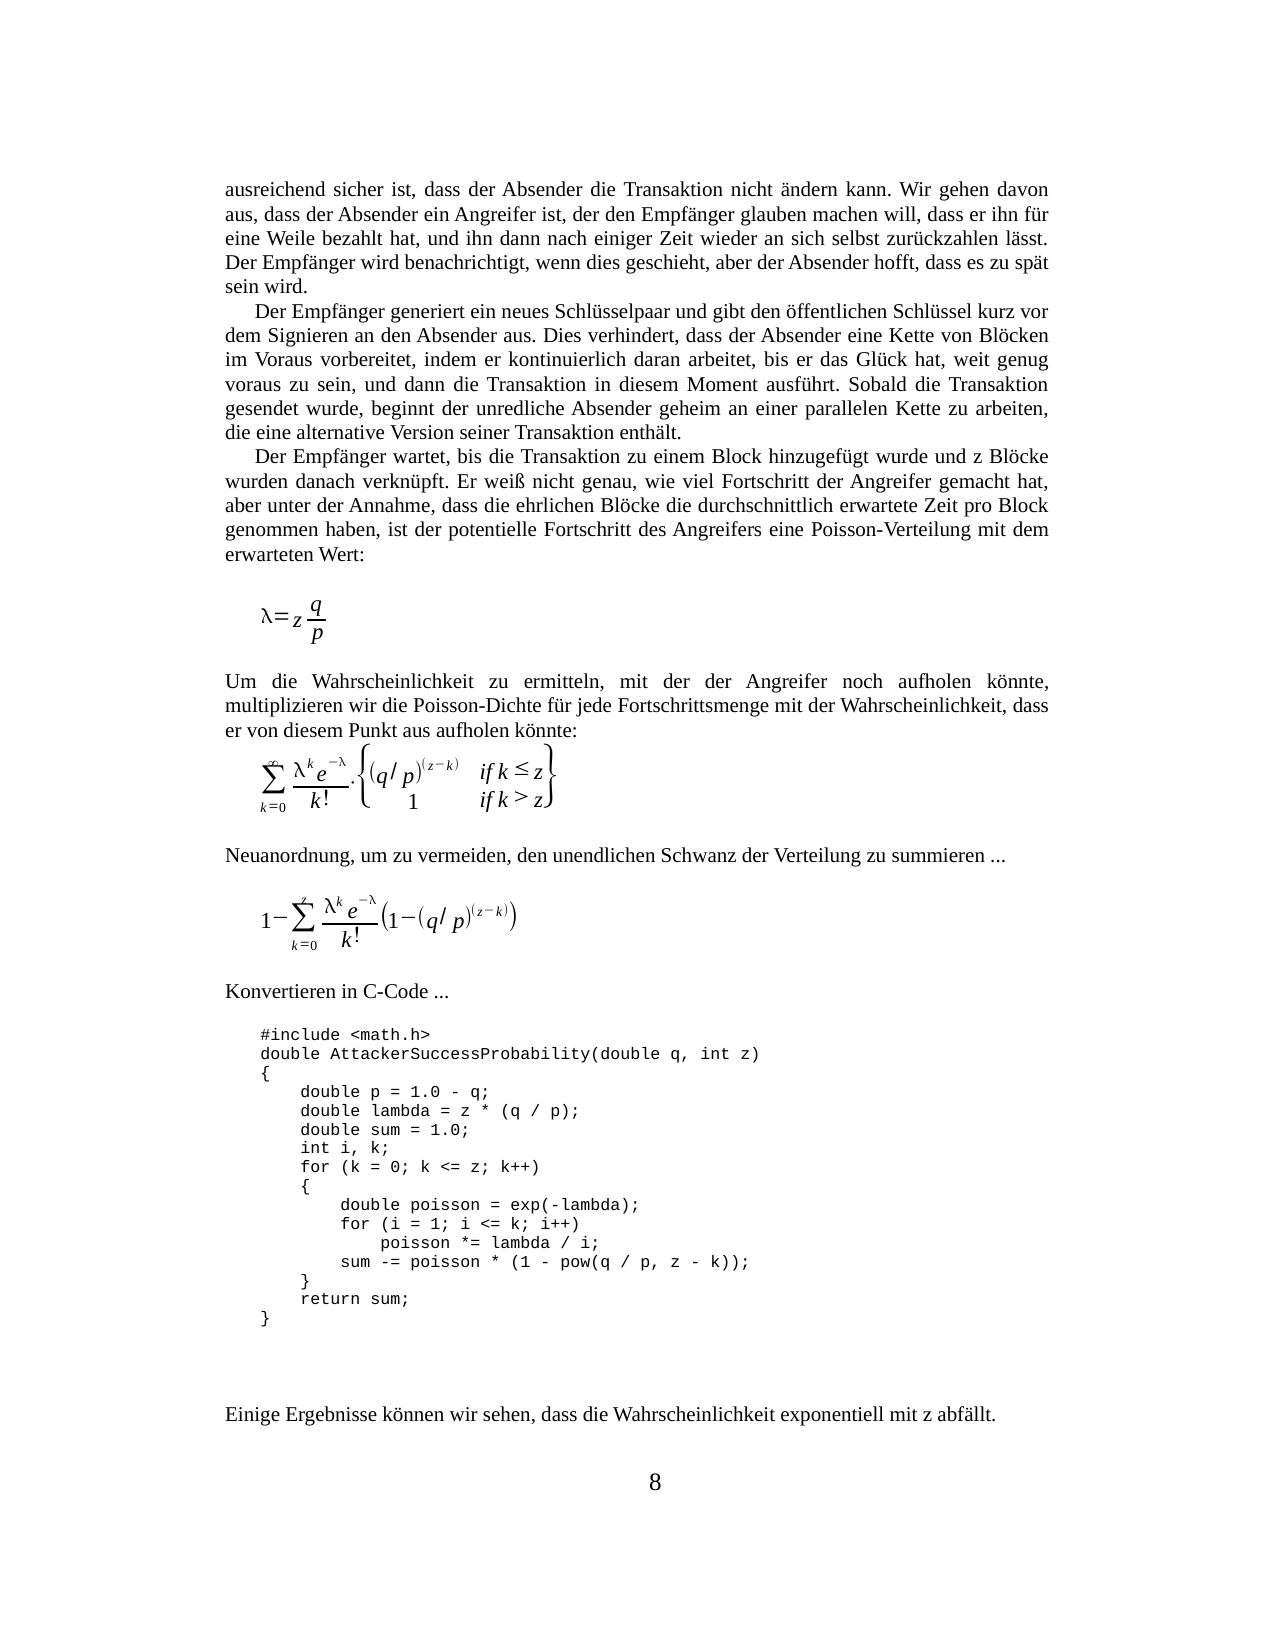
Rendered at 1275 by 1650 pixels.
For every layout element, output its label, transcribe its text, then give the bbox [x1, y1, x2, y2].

text ausreichend sicher ist, dass der Absender die Transaktion nicht ändern kann. Wir gehen davon aus, dass der Absender ein Angreifer ist, der den Empfänger glauben machen will, dass er ihn für eine Weile bezahlt hat, und ihn dann nach einiger Zeit wieder an sich selbst zurückzahlen lässt. Der Empfänger wird benachrichtigt, wenn dies geschieht, aber der Absender hofft, dass es zu spät sein wird. [225, 177, 1050, 298]
text Der Empfänger wartet, bis die Transaktion zu einem Block hinzugefügt wurde und z Blöcke wurden danach verknüpft. Er weiß nicht genau, wie viel Fortschritt der Angreifer gemacht hat, aber unter der Annahme, dass die ehrlichen Blöcke die durchschnittlich erwartete Zeit pro Block genommen haben, ist der potentielle Fortschritt des Angreifers eine Poisson-Verteilung mit dem erwarteten Wert: [225, 444, 1050, 566]
text Der Empfänger generiert ein neues Schlüsselpaar und gibt den öffentlichen Schlüssel kurz vor dem Signieren an den Absender aus. Dies verhindert, dass der Absender eine Kette von Blöcken im Voraus vorbereitet, indem er kontinuierlich daran arbeitet, bis er das Glück hat, weit genug voraus zu sein, und dann die Transaktion in diesem Moment ausführt. Sobald die Transaktion gesendet wurde, beginnt der unredliche Absender geheim an einer parallelen Kette zu arbeiten, die eine alternative Version seiner Transaktion enthält. [225, 298, 1050, 444]
text Um die Wahrscheinlichkeit zu ermitteln, mit der der Angreifer noch aufholen könnte, multiplizieren wir die Poisson-Dichte für jede Fortschrittsmenge mit der Wahrscheinlichkeit, dass er von diesem Punkt aus aufholen könnte: [225, 669, 1050, 742]
text Einige Ergebnisse können wir sehen, dass die Wahrscheinlichkeit exponentiell mit z abfällt. [225, 1402, 1050, 1426]
text Neuanordnung, um zu vermeiden, den unendlichen Schwanz der Verteilung zu summieren ... [225, 843, 1050, 867]
text Konvertieren in C-Code ... [225, 978, 1050, 1003]
